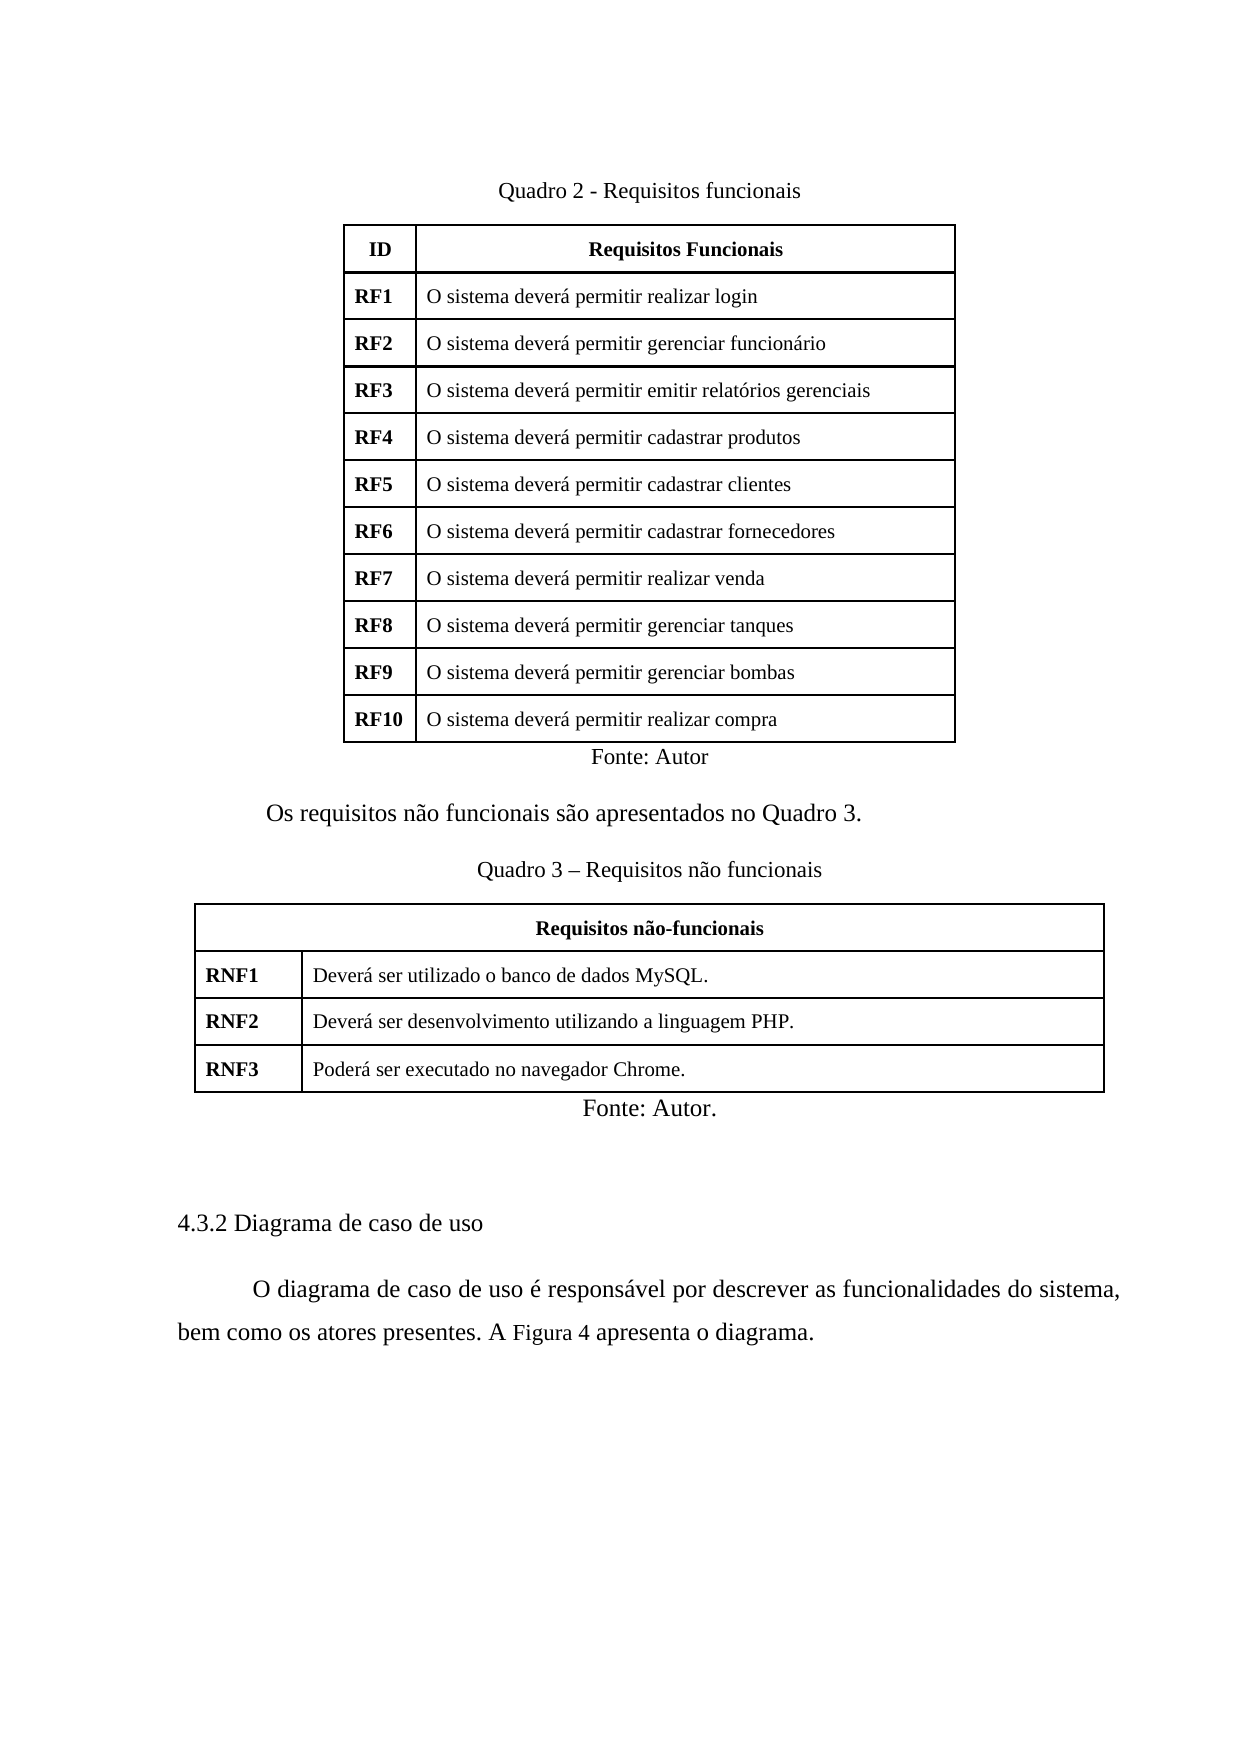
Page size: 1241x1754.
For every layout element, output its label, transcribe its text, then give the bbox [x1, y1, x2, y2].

table_cell O sistema deverá permitir realizar venda [417, 555, 954, 600]
table_cell RNF2 [196, 999, 301, 1044]
text Fonte: Autor. [177, 1093, 1122, 1122]
table_cell O sistema deverá permitir cadastrar clientes [417, 461, 954, 506]
table_cell O sistema deverá permitir gerenciar bombas [417, 649, 954, 694]
text Quadro 2 - Requisitos funcionais [177, 177, 1122, 203]
table_cell O sistema deverá permitir cadastrar produtos [417, 414, 954, 459]
table_cell RF3 [345, 368, 415, 412]
table_cell O sistema deverá permitir gerenciar tanques [417, 602, 954, 647]
table_cell RF9 [345, 649, 415, 694]
table_cell RF7 [345, 555, 415, 600]
table_cell RF2 [345, 320, 415, 365]
text O diagrama de caso de uso é responsável por descrever as funcionalidades do sistema, bem como os atores presentes. A Figura 4 apresenta o diagrama. [177, 1274, 1122, 1346]
text Os requisitos não funcionais são apresentados no Quadro 3. [177, 798, 1122, 827]
table_cell O sistema deverá permitir emitir relatórios gerenciais [417, 368, 954, 412]
text Fonte: Autor [177, 743, 1122, 769]
table_cell Deverá ser desenvolvimento utilizando a linguagem PHP. [303, 999, 1103, 1044]
table_cell O sistema deverá permitir cadastrar fornecedores [417, 508, 954, 553]
table_header Requisitos Funcionais [417, 226, 954, 271]
table_cell RF10 [345, 696, 415, 741]
table_header Requisitos não-funcionais [196, 905, 1103, 950]
table_header ID [345, 226, 415, 271]
table_cell RF6 [345, 508, 415, 553]
table_cell RNF1 [196, 952, 301, 997]
table_cell Poderá ser executado no navegador Chrome. [303, 1046, 1103, 1091]
table_cell Deverá ser utilizado o banco de dados MySQL. [303, 952, 1103, 997]
text Quadro 3 – Requisitos não funcionais [177, 856, 1122, 882]
subtitle 4.3.2 Diagrama de caso de uso [177, 1208, 1122, 1237]
table_cell RF1 [345, 274, 415, 318]
table_cell RF5 [345, 461, 415, 506]
table_cell O sistema deverá permitir gerenciar funcionário [417, 320, 954, 365]
table_cell O sistema deverá permitir realizar login [417, 274, 954, 318]
table_cell O sistema deverá permitir realizar compra [417, 696, 954, 741]
table_cell RF8 [345, 602, 415, 647]
table_cell RF4 [345, 414, 415, 459]
table_cell RNF3 [196, 1046, 301, 1091]
